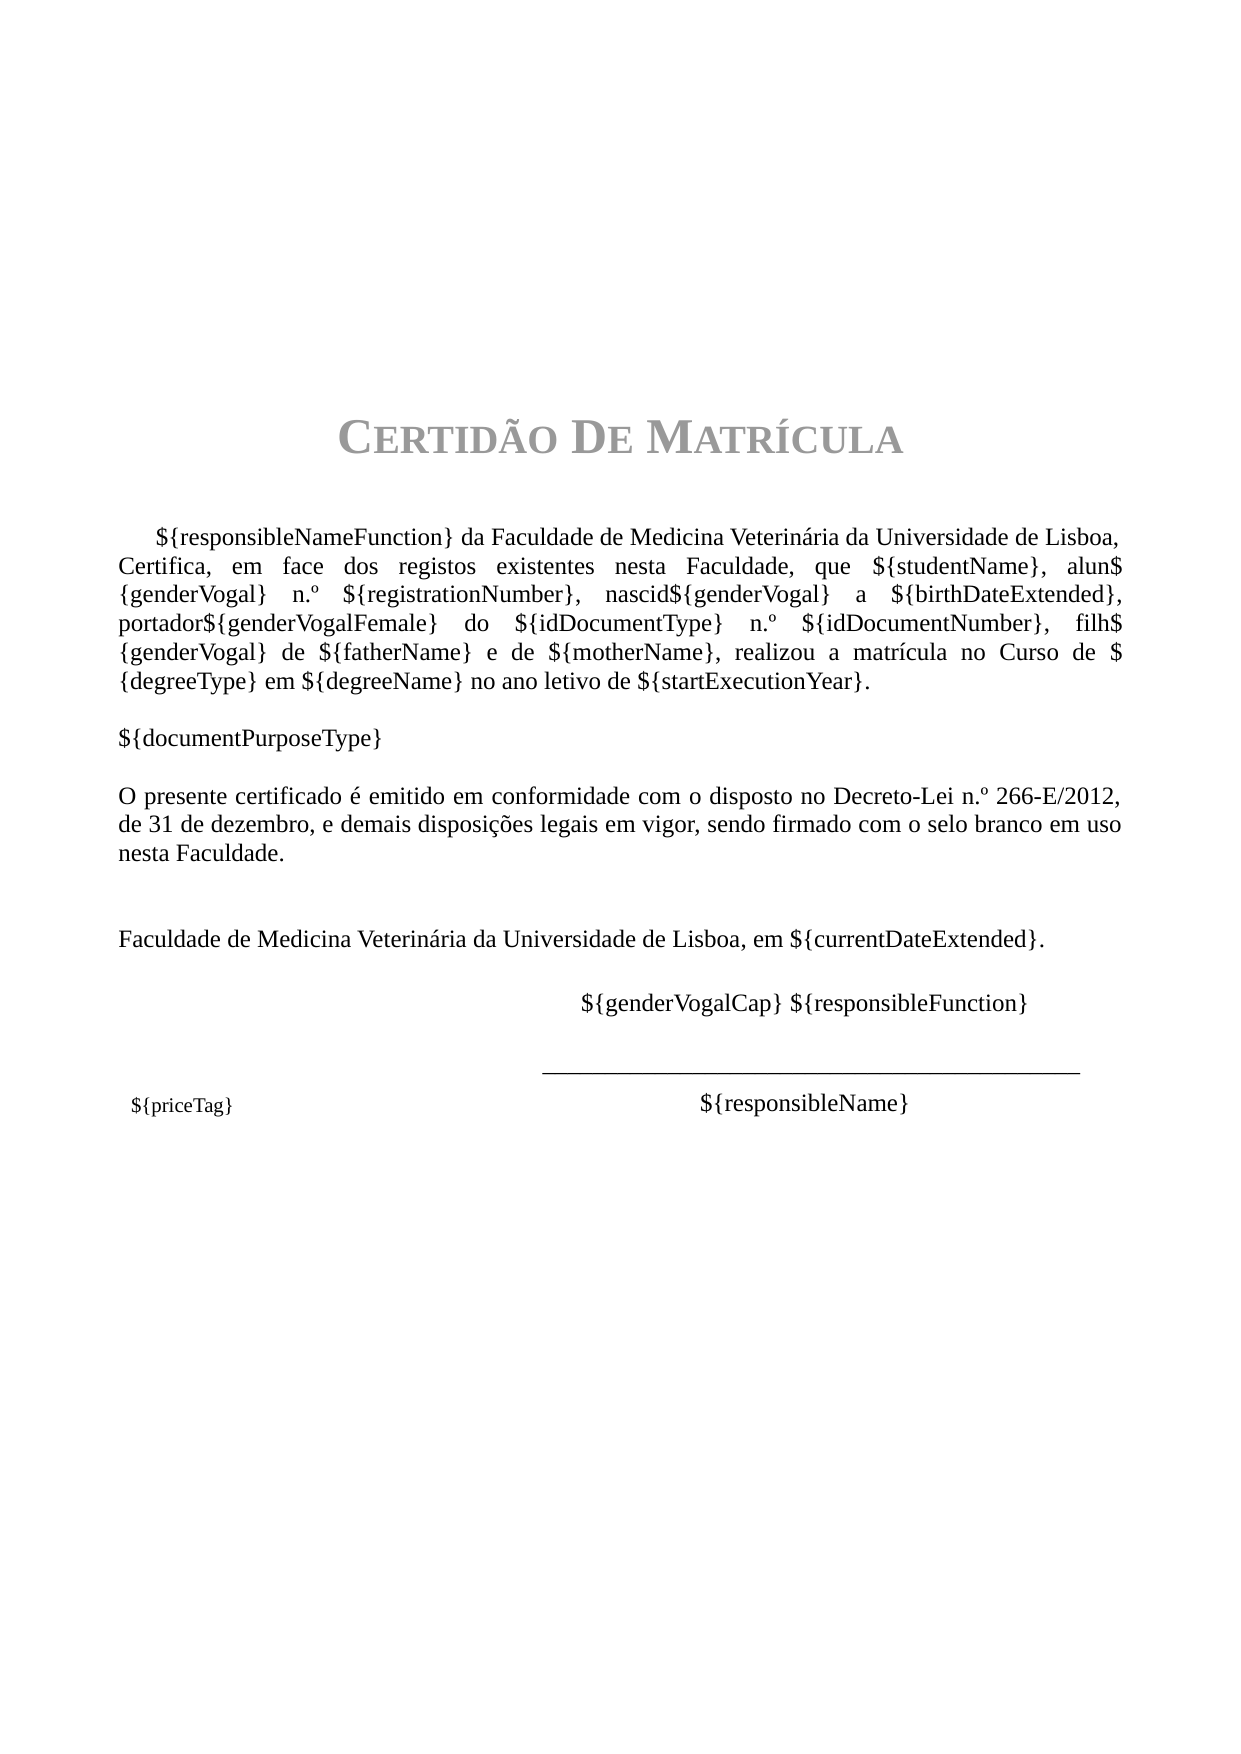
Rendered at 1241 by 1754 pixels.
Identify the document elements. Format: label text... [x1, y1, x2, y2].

text O presente certificado é emitido em conformidade com o disposto no Decreto-Lei n.º 266-E/2012, de 31 de dezembro, e demais disposições legais em vigor, sendo firmado com o selo branco em uso nesta Faculdade. [118, 781, 1122, 867]
table_header ${genderVogalCap} ${responsibleFunction} [125, 982, 1110, 1022]
text Certifica, em face dos registos existentes nesta Faculdade, que ${studentName}, alun${genderVogal} n.º ${registrationNumber}, nascid${genderVogal} a ${birthDateExtended}, portador${genderVogalFemale} do ${idDocumentType} n.º ${idDocumentNumber}, filh${genderVogal} de ${fatherName} e de ${motherName}, realizou a matrícula no Curso de ${degreeType} em ${degreeName} no ano letivo de ${startExecutionYear}. [118, 551, 1122, 694]
text ${documentPurposeType} [118, 723, 1122, 752]
table_cell ${priceTag} [125, 1022, 500, 1122]
text Faculdade de Medicina Veterinária da Universidade de Lisboa, em ${currentDateExtended}. [118, 924, 1122, 953]
table_cell ${responsibleName} [500, 1082, 1110, 1122]
table_cell ___________________________________________ [500, 1022, 1110, 1082]
text ${responsibleNameFunction} da Faculdade de Medicina Veterinária da Universidade de Lisboa, [118, 522, 1122, 551]
text Certidão De Matrícula [118, 407, 1122, 464]
